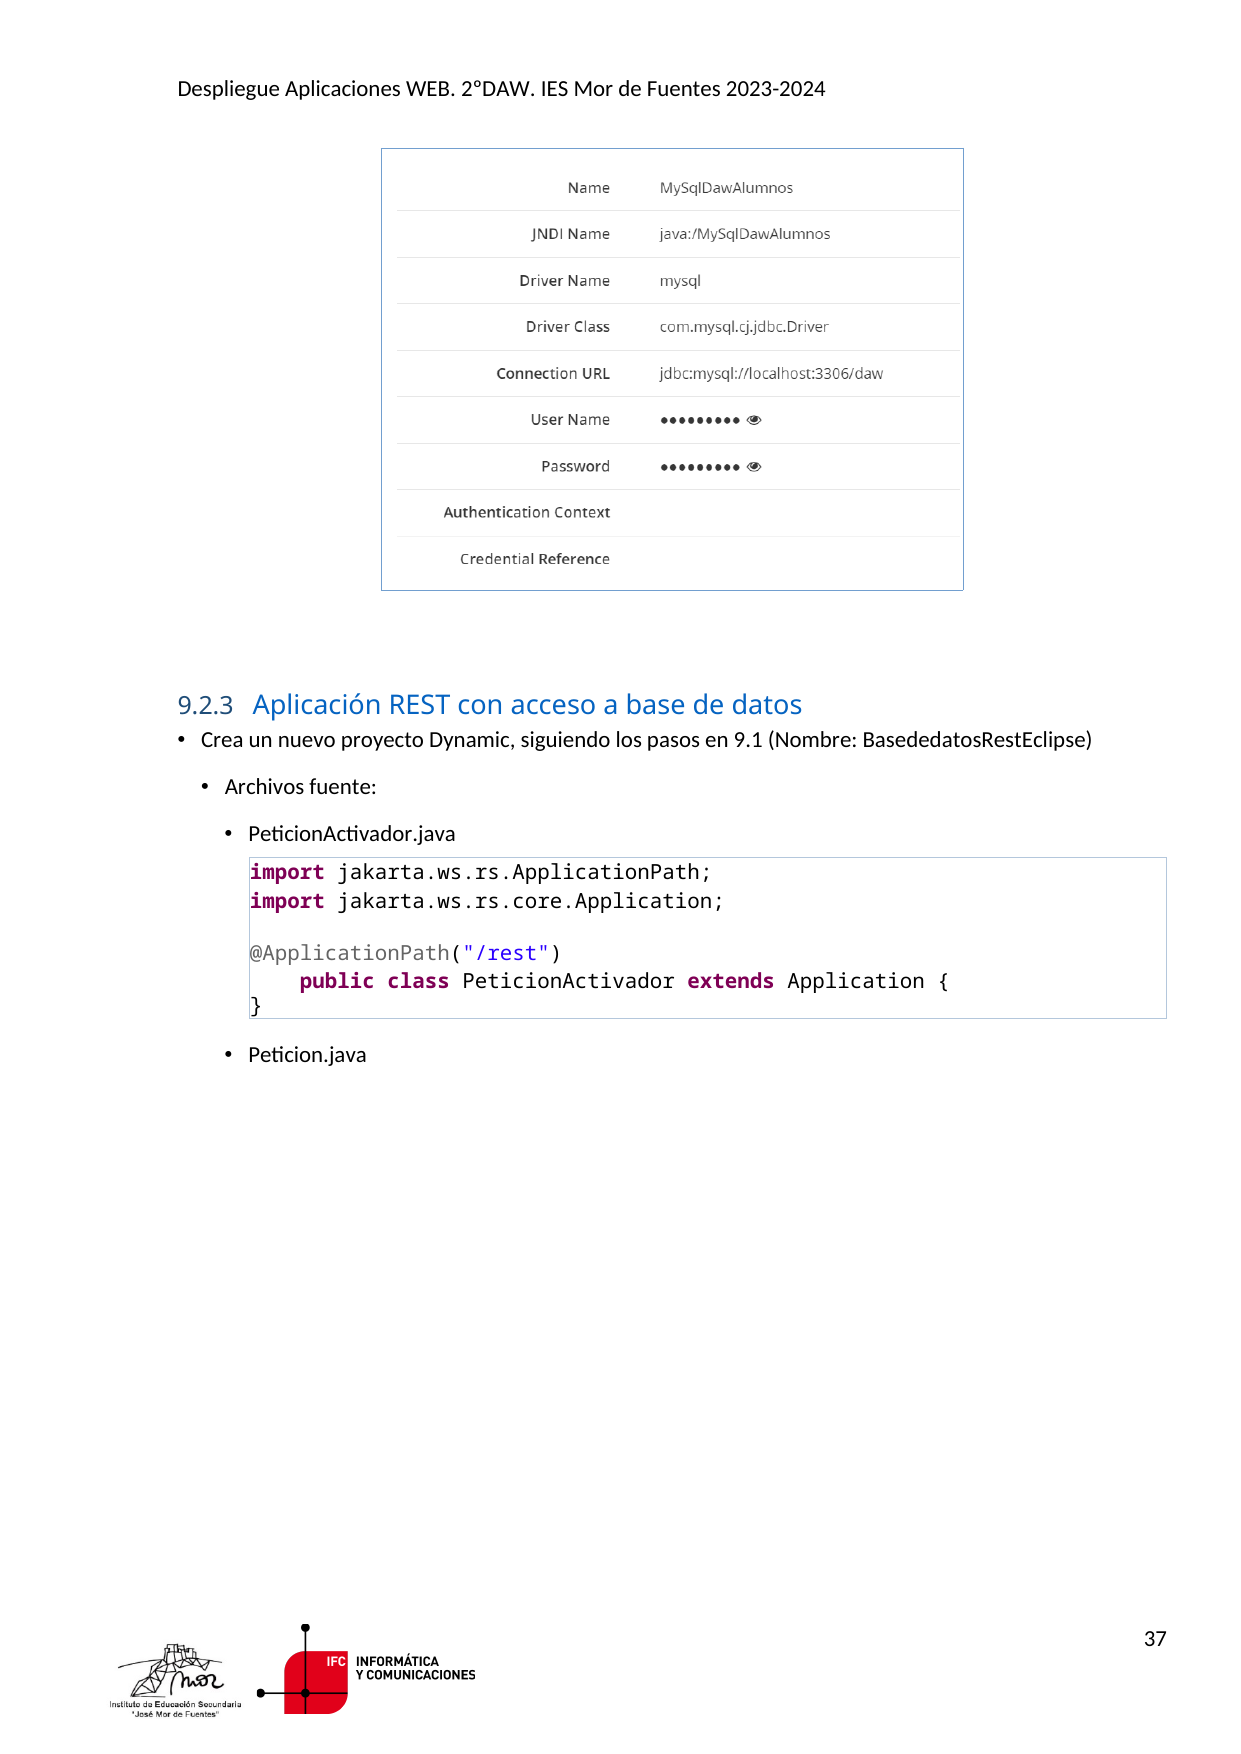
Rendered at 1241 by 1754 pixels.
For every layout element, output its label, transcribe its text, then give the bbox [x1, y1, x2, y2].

picture [383, 150, 960, 587]
list Peticion.java [224, 913, 1167, 1068]
picture [100, 1631, 249, 1736]
picture [256, 1624, 475, 1714]
list Crea un nuevo proyecto Dynamic, siguiendo los pasos en 9.1 (Nombre: BasededatosRestEclipse) [177, 725, 1167, 753]
list Archivos fuente: [201, 772, 1167, 800]
subtitle Aplicación REST con acceso a base de datos [177, 686, 1167, 722]
list PeticionActivador.java [224, 819, 1167, 847]
